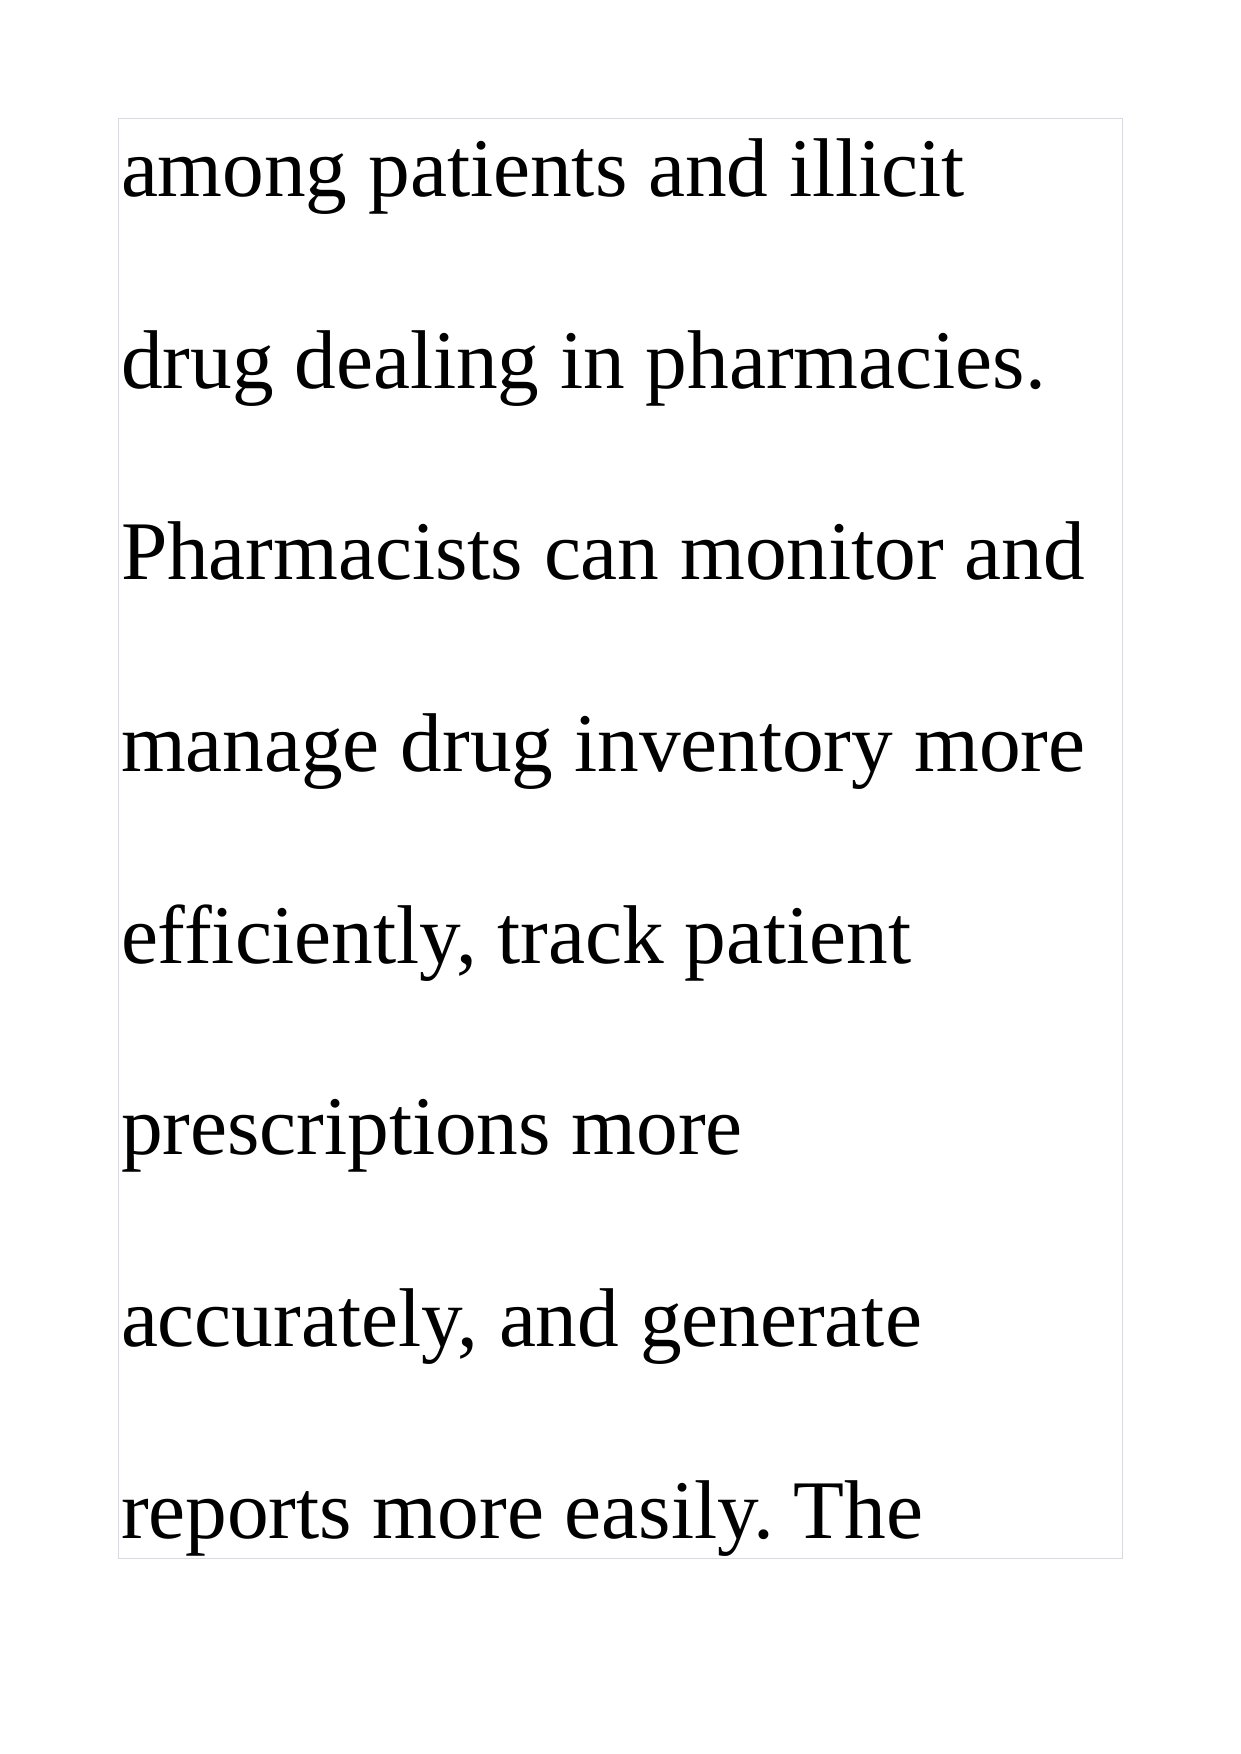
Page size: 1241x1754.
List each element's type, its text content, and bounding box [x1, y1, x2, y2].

text among patients and illicit drug dealing in pharmacies. Pharmacists can monitor and manage drug inventory more efficiently, track patient prescriptions more accurately, and generate reports more easily. The [119, 119, 1122, 1558]
